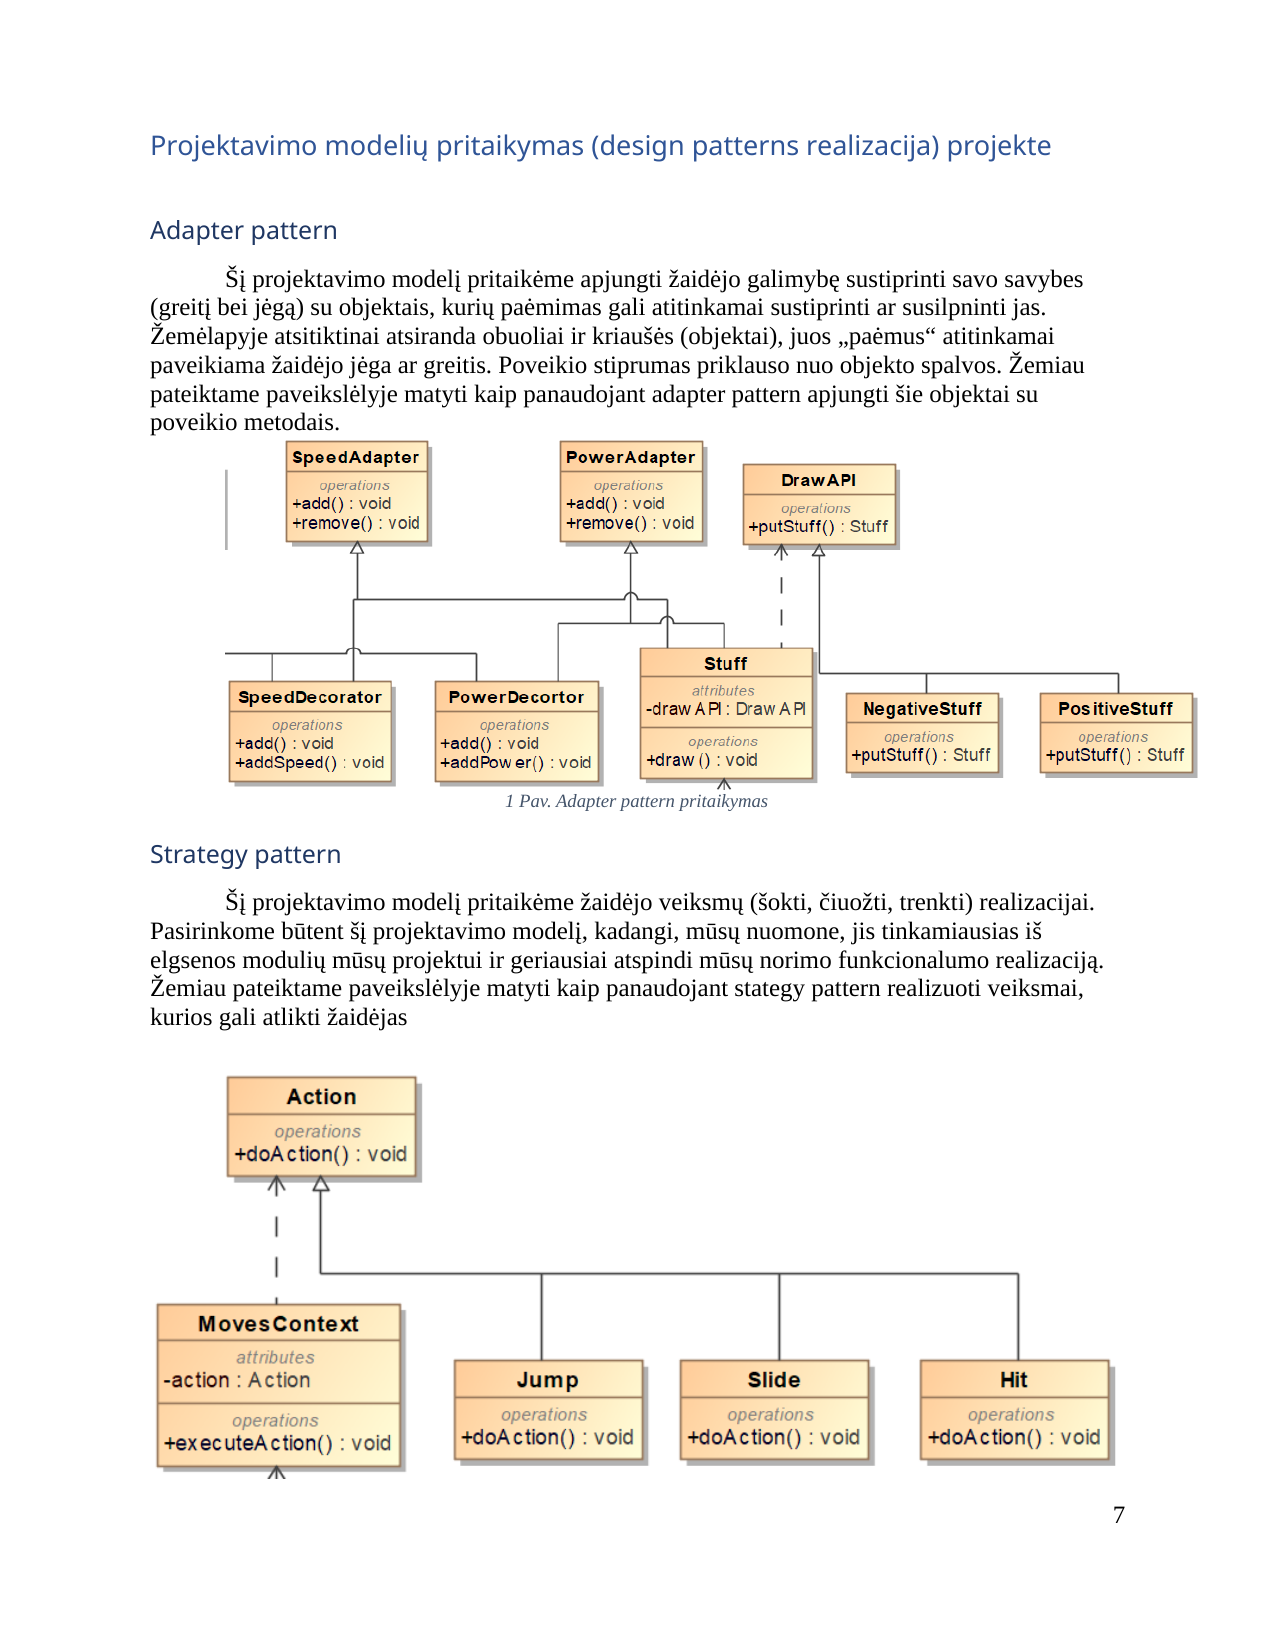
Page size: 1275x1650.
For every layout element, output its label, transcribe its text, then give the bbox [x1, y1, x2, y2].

text Šį projektavimo modelį pritaikėme apjungti žaidėjo galimybę sustiprinti savo savybes (greitį bei jėgą) su objektais, kurių paėmimas gali atitinkamai sustiprinti ar susilpninti jas. Žemėlapyje atsitiktinai atsiranda obuoliai ir kriaušės (objektai), juos „paėmus“ atitinkamai paveikiama žaidėjo jėga ar greitis. Poveikio stiprumas priklauso nuo objekto spalvos. Žemiau pateiktame paveikslėlyje matyti kaip panaudojant adapter pattern apjungti šie objektai su poveikio metodais. [150, 264, 1125, 436]
text 1 Pav. Adapter pattern pritaikymas [150, 790, 1125, 812]
text Šį projektavimo modelį pritaikėme žaidėjo veiksmų (šokti, čiuožti, trenkti) realizacijai. Pasirinkome būtent šį projektavimo modelį, kadangi, mūsų nuomone, jis tinkamiausias iš elgsenos modulių mūsų projektui ir geriausiai atspindi mūsų norimo funkcionalumo realizaciją. Žemiau pateiktame paveikslėlyje matyti kaip panaudojant stategy pattern realizuoti veiksmai, kurios gali atlikti žaidėjas [150, 887, 1125, 1031]
subtitle Strategy pattern [150, 837, 1125, 871]
subtitle Projektavimo modelių pritaikymas (design patterns realizacija) projekte [150, 127, 1125, 163]
subtitle Adapter pattern [150, 213, 1125, 247]
